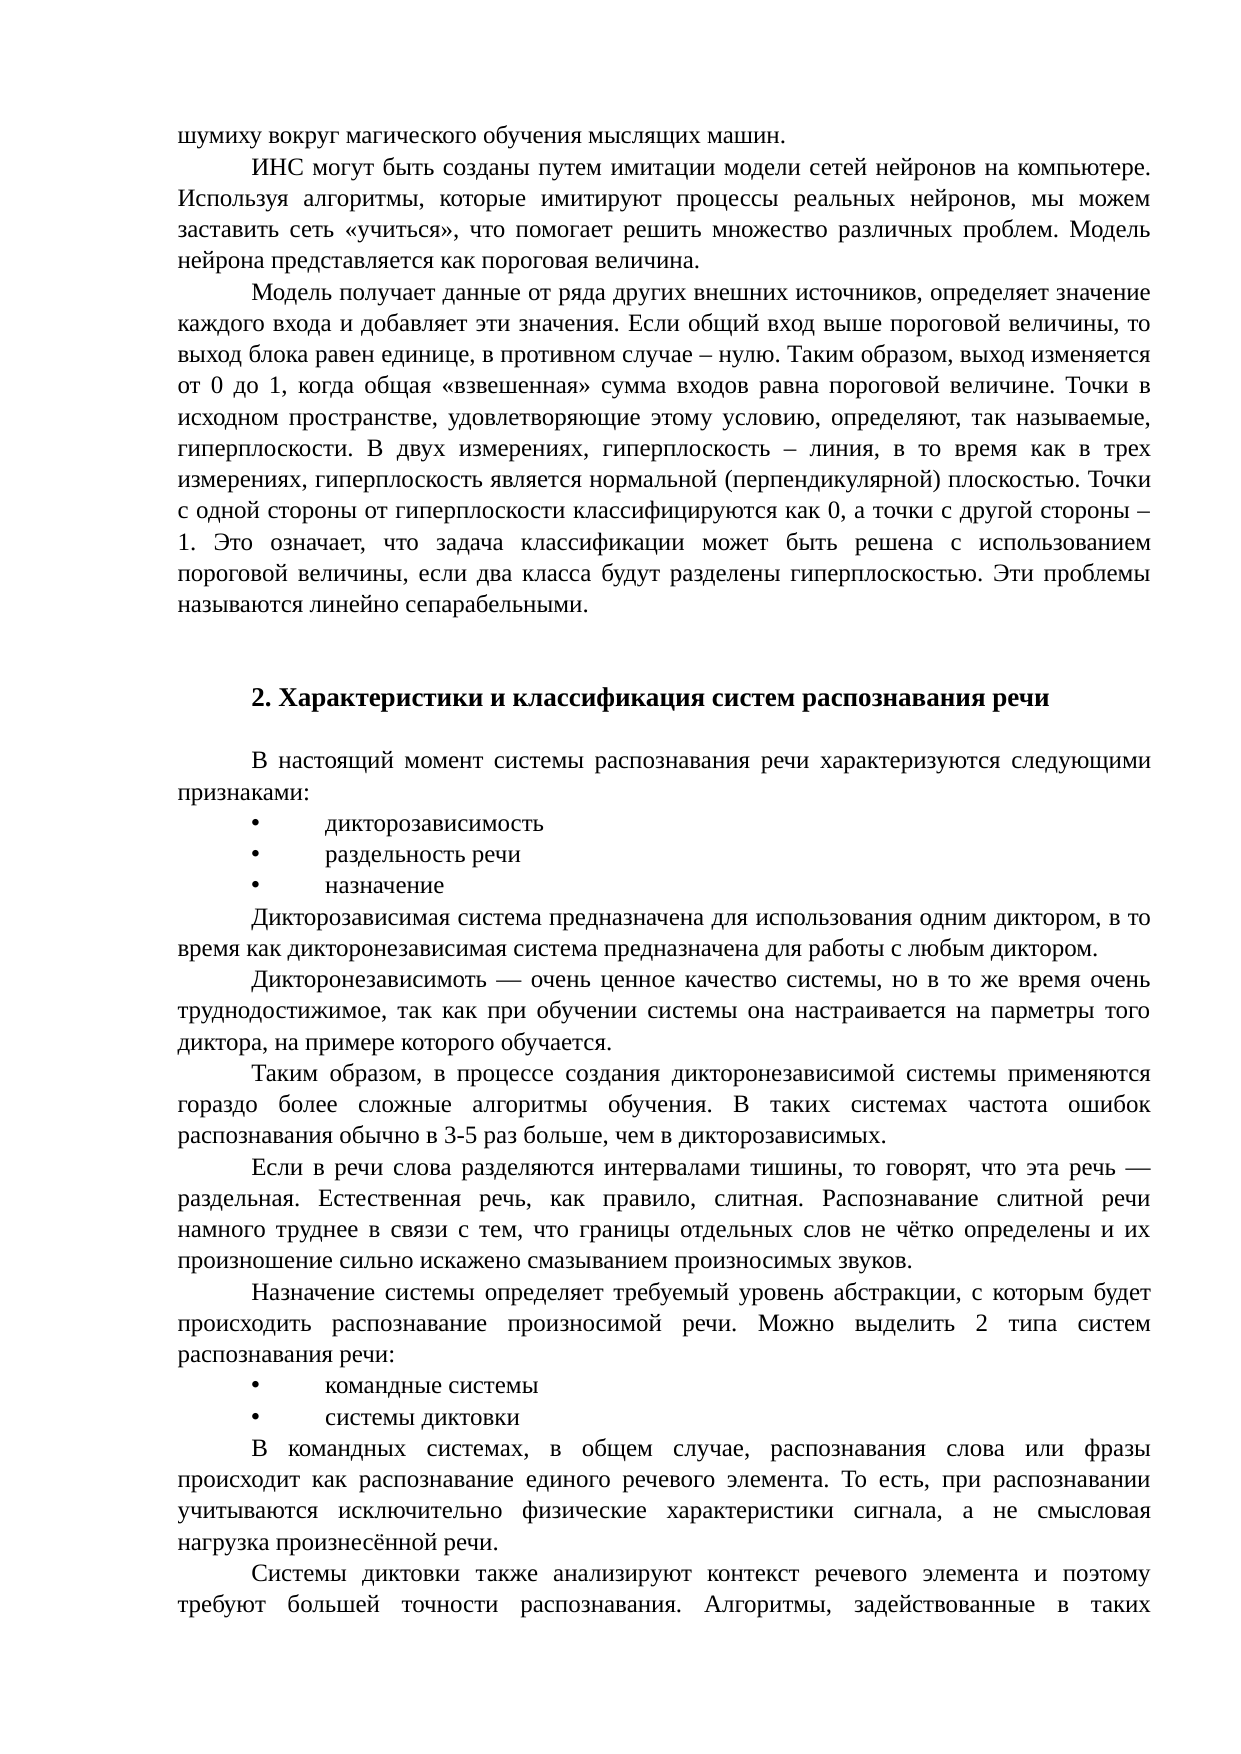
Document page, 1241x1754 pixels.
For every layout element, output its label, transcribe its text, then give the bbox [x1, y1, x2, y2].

text 2. Характеристики и классификация систем распознавания речи [177, 681, 1152, 712]
text Дикторонезависимоть — очень ценное качество системы, но в то же время очень труднодостижимое, так как при обучении системы она настраивается на парметры того диктора, на примере которого обучается. [177, 962, 1152, 1056]
text Модель получает данные от ряда других внешних источников, определяет значение каждого входа и добавляет эти значения. Если общий вход выше пороговой величины, то выход блока равен единице, в противном случае – нулю. Таким образом, выход изменяется от 0 до 1, когда общая «взвешенная» сумма входов равна пороговой величине. Точки в исходном пространстве, удовлетворяющие этому условию, определяют, так называемые, гиперплоскости. В двух измерениях, гиперплоскость – линия, в то время как в трех измерениях, гиперплоскость является нормальной (перпендикулярной) плоскостью. Точки с одной стороны от гиперплоскости классифицируются как 0, а точки с другой стороны – 1. Это означает, что задача классификации может быть решена с использованием пороговой величины, если два класса будут разделены гиперплоскостью. Эти проблемы называются линейно сепарабельными. [177, 274, 1152, 618]
text Таким образом, в процессе создания дикторонезависимой системы применяются гораздо более сложные алгоритмы обучения. В таких системах частота ошибок распознавания обычно в 3-5 раз больше, чем в дикторозависимых. [177, 1056, 1152, 1149]
text Если в речи слова разделяются интервалами тишины, то говорят, что эта речь — раздельная. Естественная речь, как правило, слитная. Распознавание слитной речи намного труднее в связи с тем, что границы отдельных слов не чётко определены и их произношение сильно искажено смазыванием произносимых звуков. [177, 1149, 1152, 1274]
text Системы диктовки также анализируют контекст речевого элемента и поэтому требуют большей точности распознавания. Алгоритмы, задействованные в таких [177, 1556, 1152, 1618]
list системы диктовки [177, 1399, 1152, 1431]
text В командных системах, в общем случае, распознавания слова или фразы происходит как распознавание единого речевого элемента. То есть, при распознавании учитываются исключительно физические характеристики сигнала, а не смысловая нагрузка произнесённой речи. [177, 1431, 1152, 1556]
text ИНС могут быть созданы путем имитации модели сетей нейронов на компьютере. Используя алгоритмы, которые имитируют процессы реальных нейронов, мы можем заставить сеть «учиться», что помогает решить множество различных проблем. Модель нейрона представляется как пороговая величина. [177, 149, 1152, 274]
text Дикторозависимая система предназначена для использования одним диктором, в то время как дикторонезависимая система предназначена для работы с любым диктором. [177, 899, 1152, 962]
list назначение [177, 868, 1152, 899]
list командные системы [177, 1368, 1152, 1399]
list раздельность речи [177, 837, 1152, 868]
list дикторозависимость [177, 806, 1152, 837]
text шумиху вокруг магического обучения мыслящих машин. [177, 118, 1152, 149]
text Назначение системы определяет требуемый уровень абстракции, с которым будет происходить распознавание произносимой речи. Можно выделить 2 типа систем распознавания речи: [177, 1274, 1152, 1368]
text В настоящий момент системы распознавания речи характеризуются следующими признаками: [177, 743, 1152, 806]
